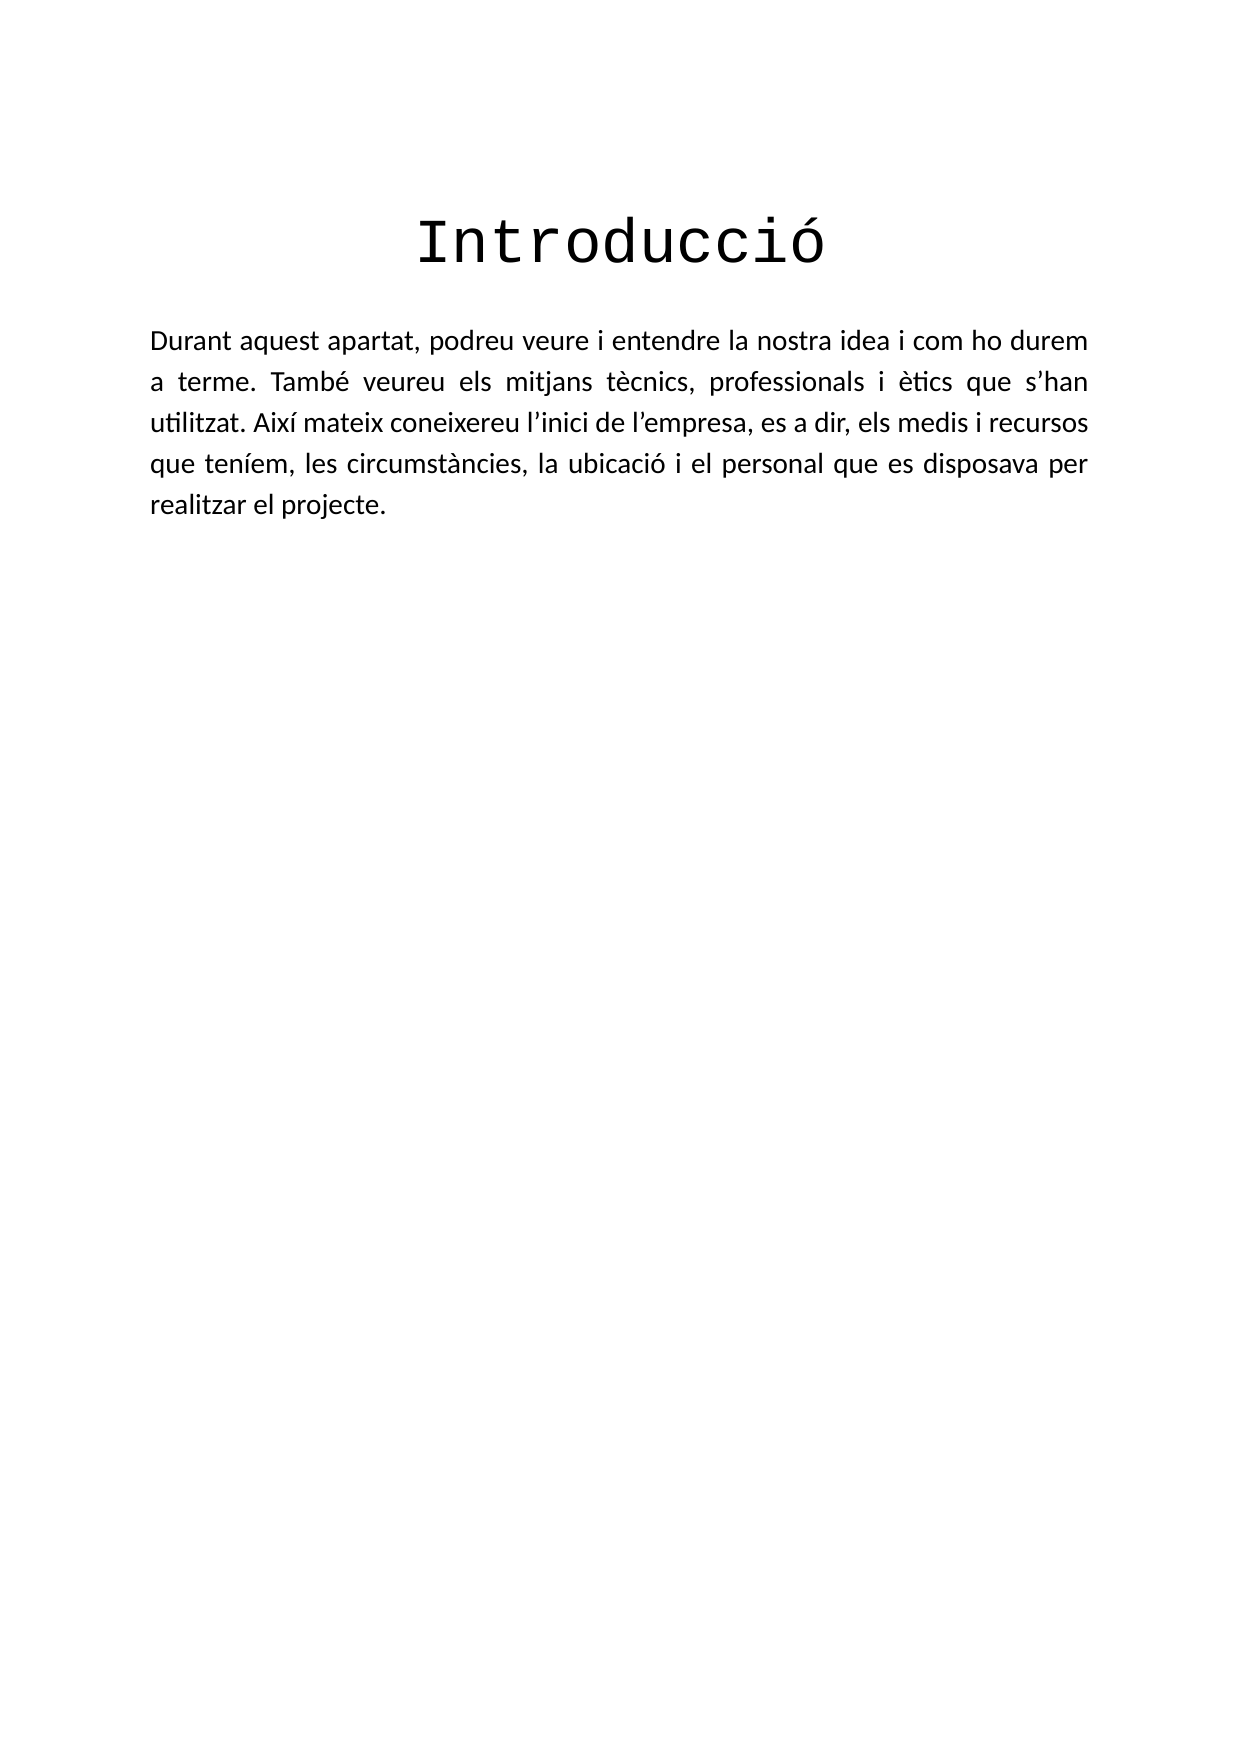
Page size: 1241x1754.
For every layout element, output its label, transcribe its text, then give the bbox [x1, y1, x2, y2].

text Introducció [150, 210, 1090, 281]
text Durant aquest apartat, podreu veure i entendre la nostra idea i com ho durem a terme. També veureu els mitjans tècnics, professionals i ètics que s’han utilitzat. Així mateix coneixereu l’inici de l’empresa, es a dir, els medis i recursos que teníem, les circumstàncies, la ubicació i el personal que es disposava per realitzar el projecte. [150, 322, 1090, 521]
